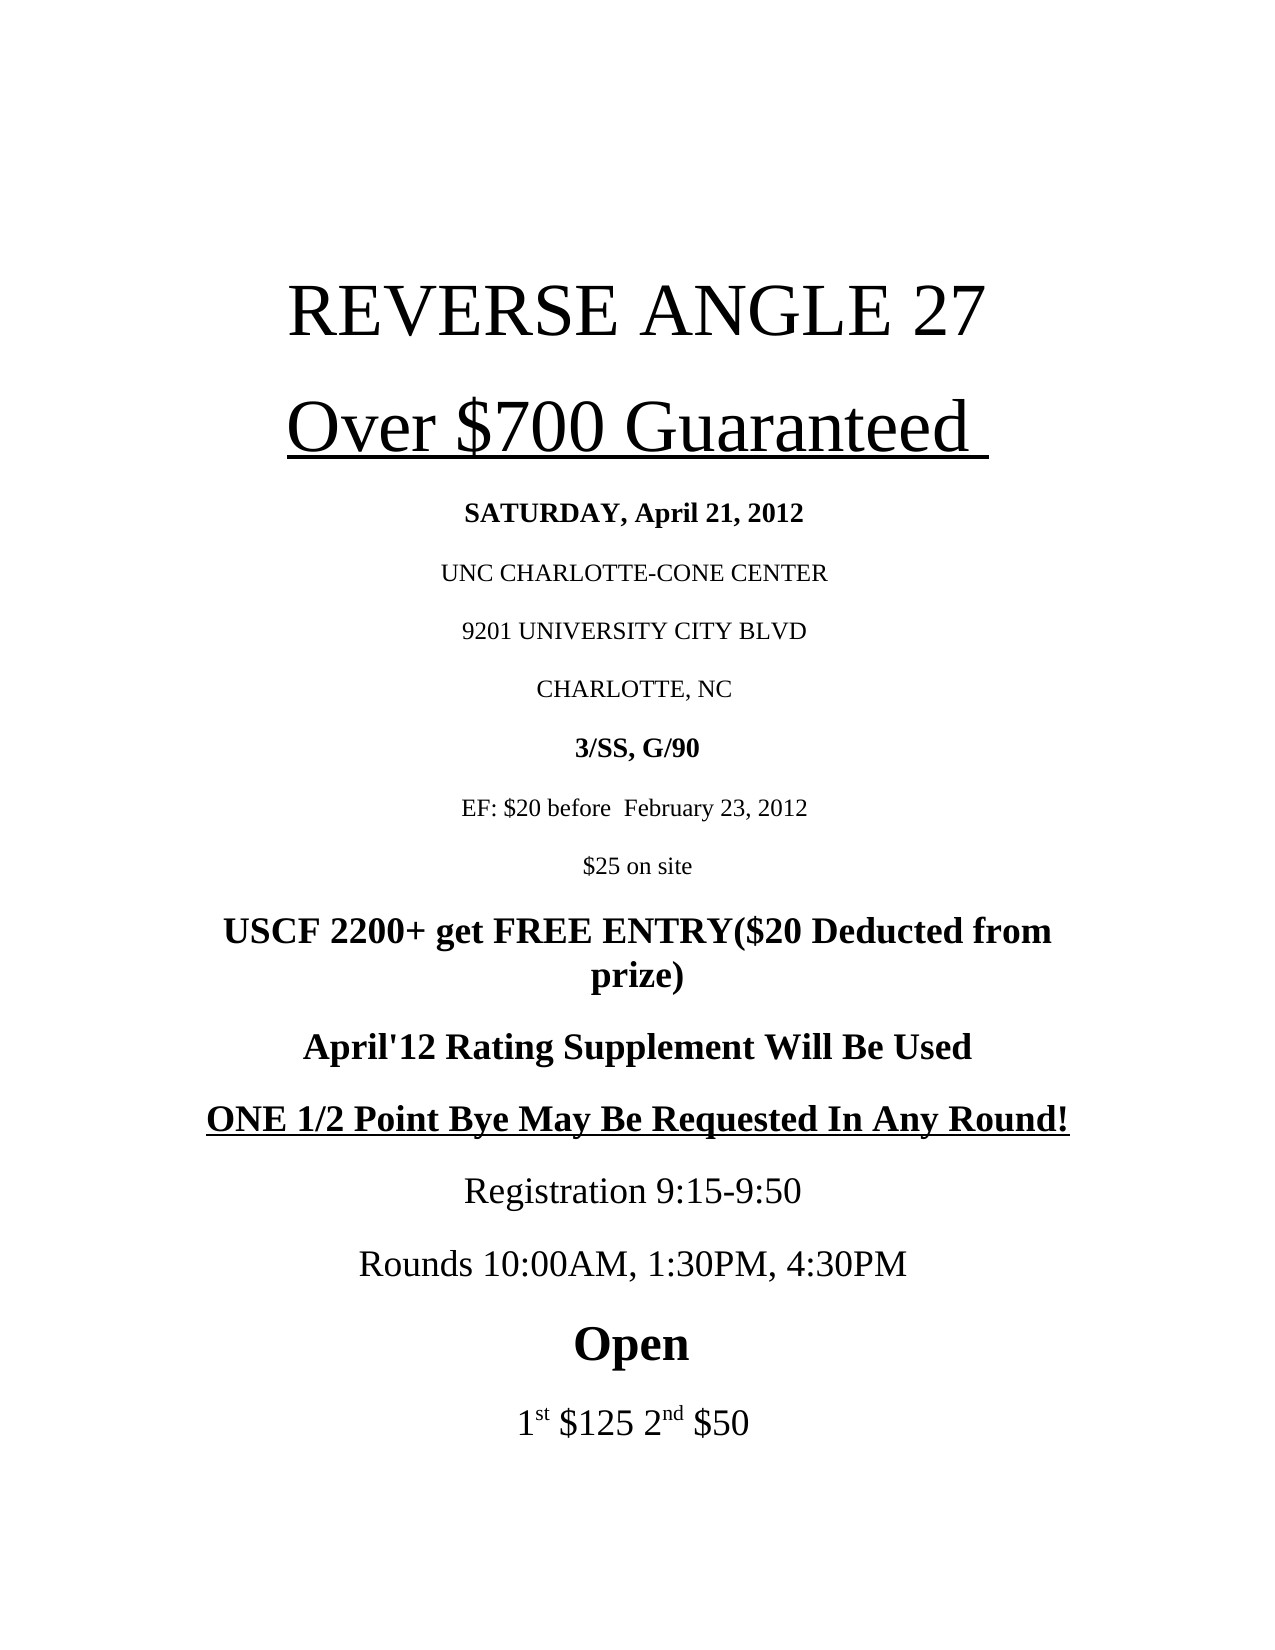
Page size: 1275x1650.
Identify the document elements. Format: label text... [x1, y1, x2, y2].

text 3/SS, G/90 [187, 732, 1087, 764]
text CHARLOTTE, NC [187, 674, 1087, 702]
text USCF 2200+ get FREE ENTRY($20 Deducted from prize) [187, 909, 1087, 995]
text Rounds 10:00AM, 1:30PM, 4:30PM [187, 1241, 1087, 1284]
text 9201 UNIVERSITY CITY BLVD [187, 616, 1087, 644]
text Over $700 Guaranteed [187, 381, 1087, 467]
text April'12 Rating Supplement Will Be Used [187, 1024, 1087, 1067]
text Open [187, 1313, 1087, 1371]
text EF: $20 before February 23, 2012 [187, 793, 1087, 822]
text Registration 9:15-9:50 [187, 1169, 1087, 1212]
text 1st $125 2nd $50 [187, 1400, 1087, 1443]
text ONE 1/2 Point Bye May Be Requested In Any Round! [187, 1097, 1087, 1140]
text UNC CHARLOTTE-CONE CENTER [187, 558, 1087, 587]
text REVERSE ANGLE 27 [187, 265, 1087, 352]
text $25 on site [187, 851, 1087, 880]
text SATURDAY, April 21, 2012 [187, 496, 1087, 529]
